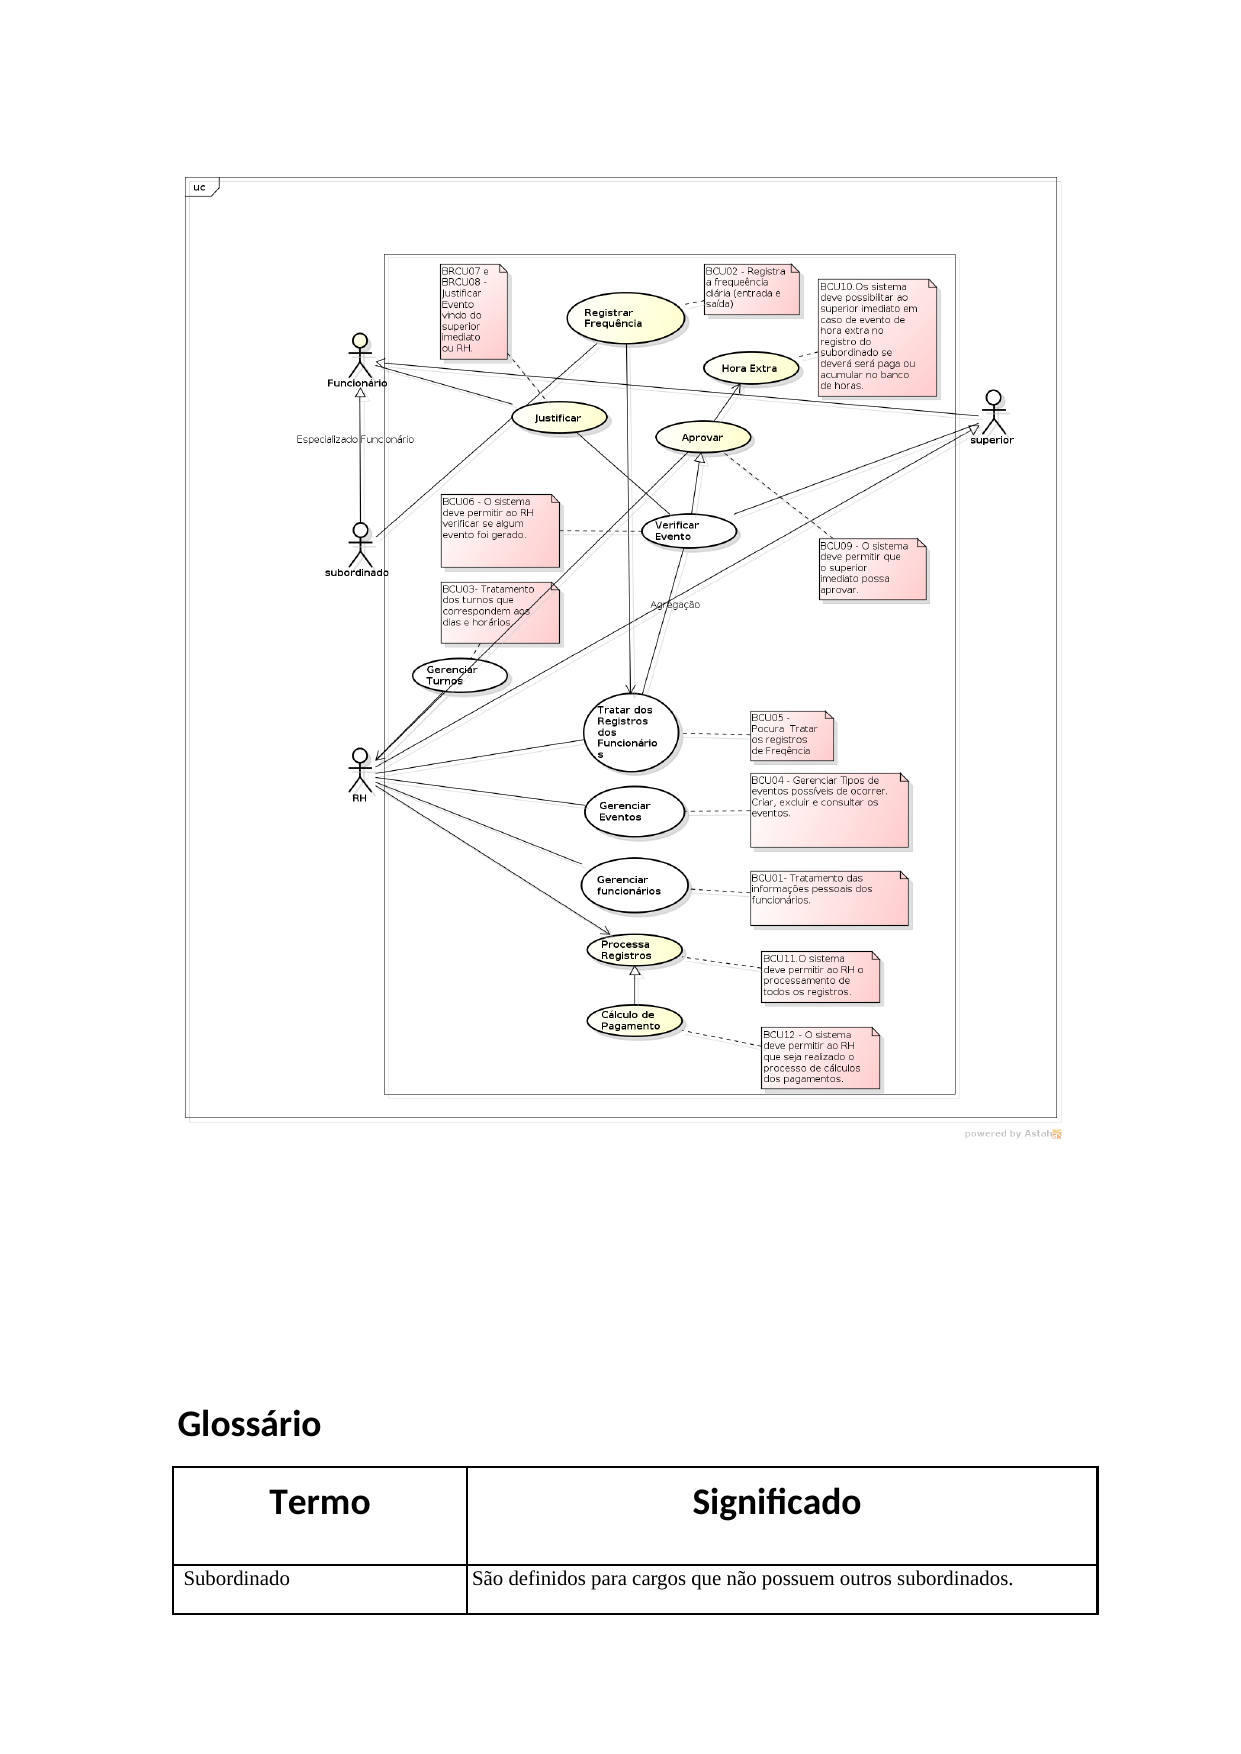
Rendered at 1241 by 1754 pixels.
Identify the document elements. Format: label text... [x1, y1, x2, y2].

table_cell São definidos para cargos que não possuem outros subordinados. [468, 1566, 1096, 1613]
text Glossário [177, 1400, 1063, 1446]
table_header Significado [468, 1468, 1096, 1564]
table_cell Subordinado [174, 1566, 466, 1613]
table_header Termo [174, 1468, 466, 1564]
picture [177, 169, 1063, 1141]
